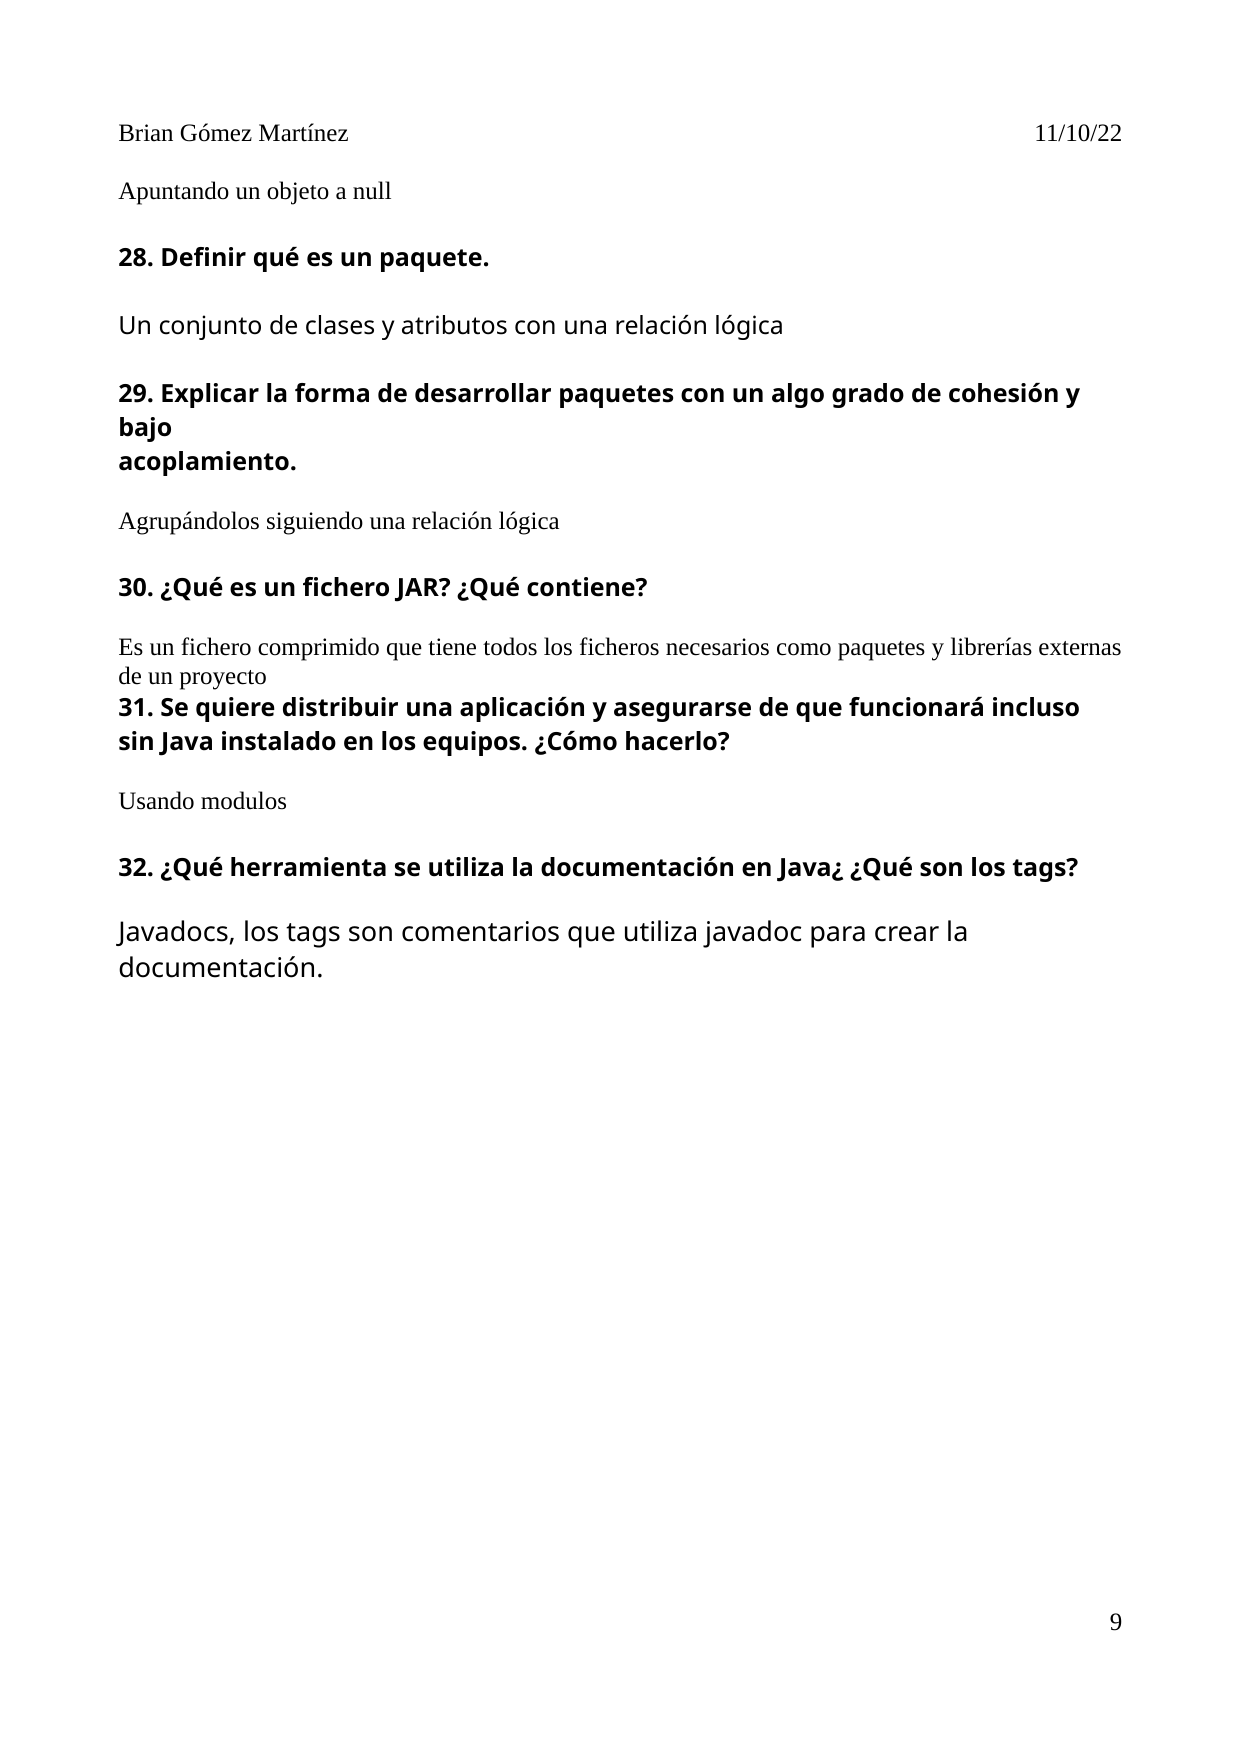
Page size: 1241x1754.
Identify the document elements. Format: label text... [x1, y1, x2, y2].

text Apuntando un objeto a null [118, 176, 1122, 205]
text 28. Definir qué es un paquete. [118, 239, 1122, 273]
text 32. ¿Qué herramienta se utiliza la documentación en Java¿ ¿Qué son los tags? [118, 849, 1122, 883]
text 29. Explicar la forma de desarrollar paquetes con un algo grado de cohesión y bajo acoplamiento. [118, 375, 1122, 478]
text Es un fichero comprimido que tiene todos los ficheros necesarios como paquetes y librerías externas de un proyecto [118, 632, 1122, 689]
text 30. ¿Qué es un fichero JAR? ¿Qué contiene? [118, 569, 1122, 603]
text Javadocs, los tags son comentarios que utiliza javadoc para crear la documentación. [118, 912, 1122, 986]
text 31. Se quiere distribuir una aplicación y asegurarse de que funcionará incluso sin Java instalado en los equipos. ¿Cómo hacerlo? [118, 689, 1122, 758]
text Agrupándolos siguiendo una relación lógica [118, 506, 1122, 535]
text Un conjunto de clases y atributos con una relación lógica [118, 307, 1122, 341]
text Usando modulos [118, 786, 1122, 815]
